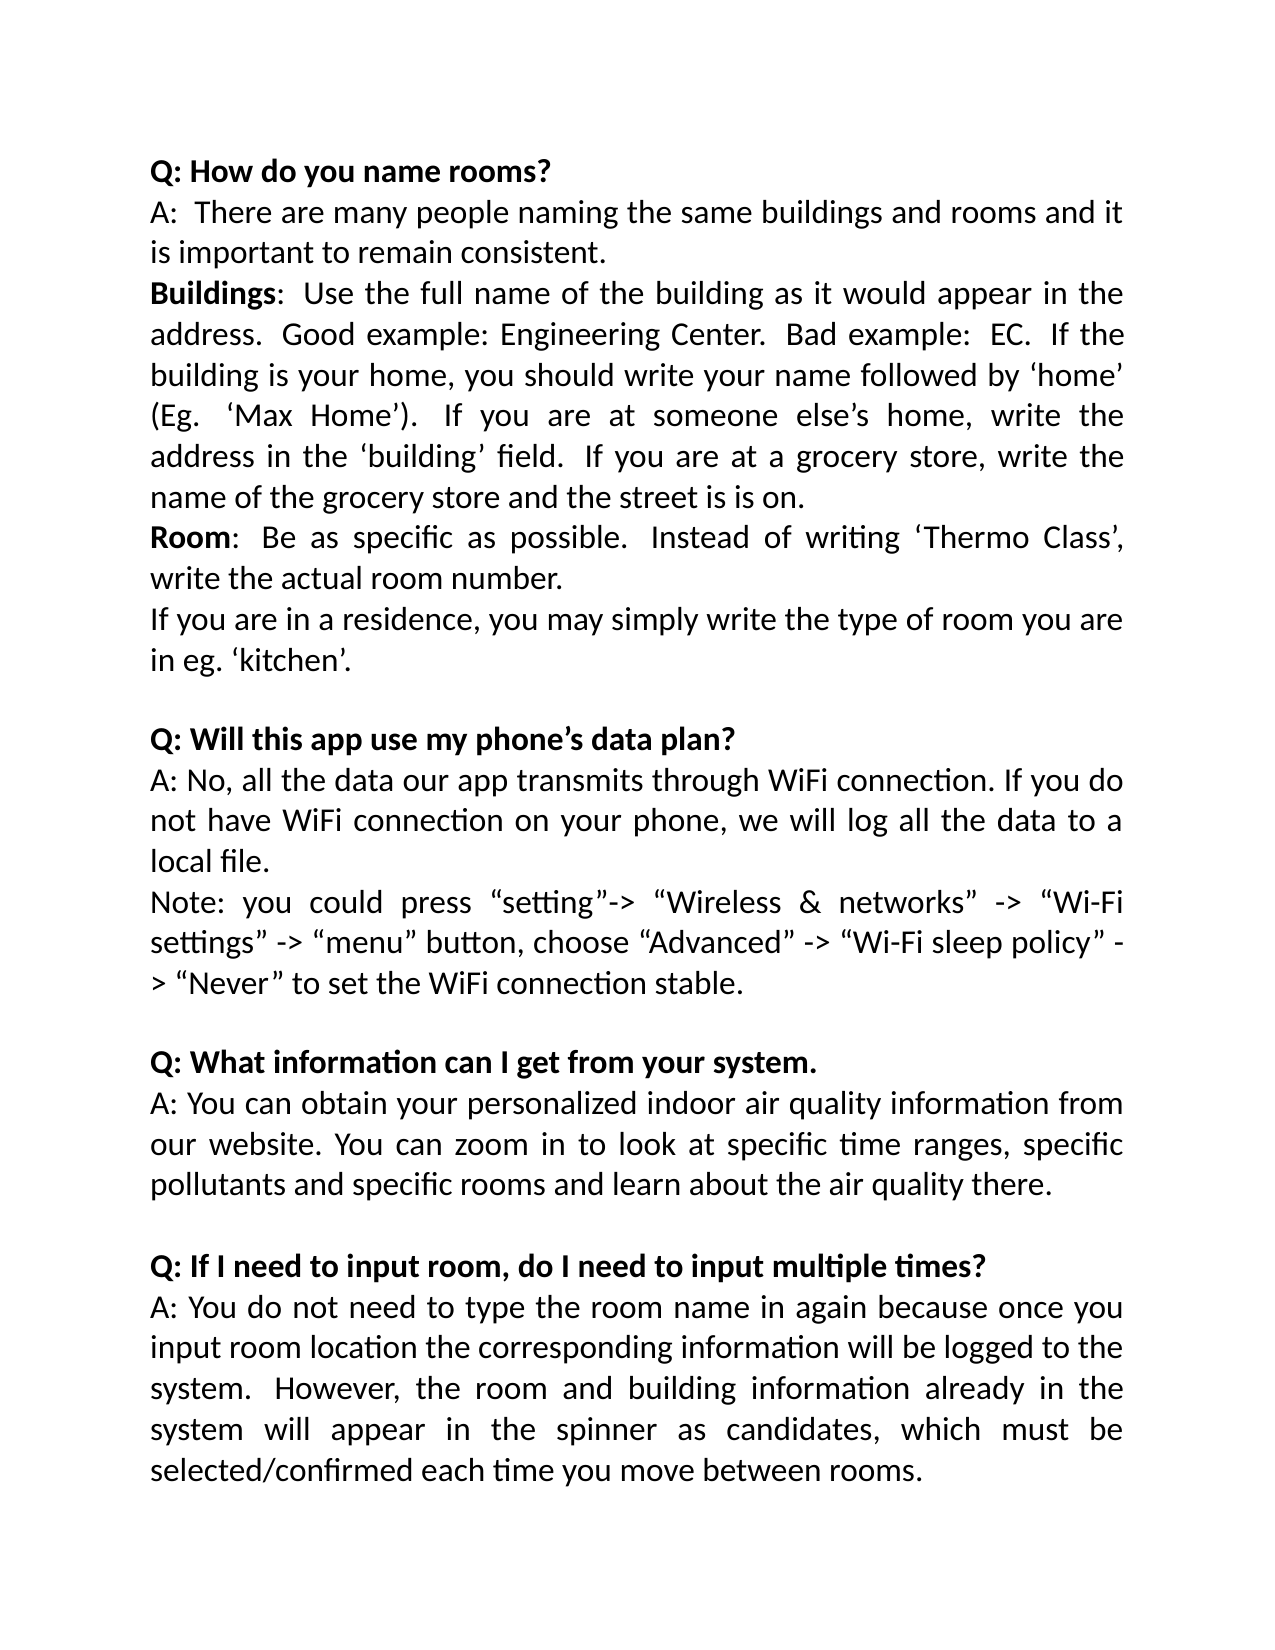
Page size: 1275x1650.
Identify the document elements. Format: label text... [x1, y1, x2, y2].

text A: You do not need to type the room name in again because once you input room location the corresponding information will be logged to the system. However, the room and building information already in the system will appear in the spinner as candidates, which must be selected/confirmed each time you move between rooms. [150, 1286, 1125, 1489]
text Q: If I need to input room, do I need to input multiple times? [150, 1245, 1125, 1286]
text A: No, all the data our app transmits through WiFi connection. If you do not have WiFi connection on your phone, we will log all the data to a local file. [150, 758, 1125, 881]
text Q: How do you name rooms? [150, 150, 1125, 191]
text If you are in a residence, you may simply write the type of room you are in eg. ‘kitchen’. [150, 598, 1125, 679]
text Buildings: Use the full name of the building as it would appear in the address. Good example: Engineering Center. Bad example: EC. If the building is your home, you should write your name followed by ‘home’ (Eg. ‘Max Home’). If you are at someone else’s home, write the address in the ‘building’ field. If you are at a grocery store, write the name of the grocery store and the street is is on. [150, 272, 1125, 517]
text Q: Will this app use my phone’s data plan? [150, 718, 1125, 758]
text Q: What information can I get from your system. [150, 1041, 1125, 1082]
text Note: you could press “setting”-> “Wireless & networks” -> “Wi-Fi settings” -> “menu” button, choose “Advanced” -> “Wi-Fi sleep policy” -> “Never” to set the WiFi connection stable. [150, 881, 1125, 1003]
text A: You can obtain your personalized indoor air quality information from our website. You can zoom in to look at specific time ranges, specific pollutants and specific rooms and learn about the air quality there. [150, 1082, 1125, 1204]
text A: There are many people naming the same buildings and rooms and it is important to remain consistent. [150, 191, 1125, 272]
text Room: Be as specific as possible. Instead of writing ‘Thermo Class’, write the actual room number. [150, 517, 1125, 598]
